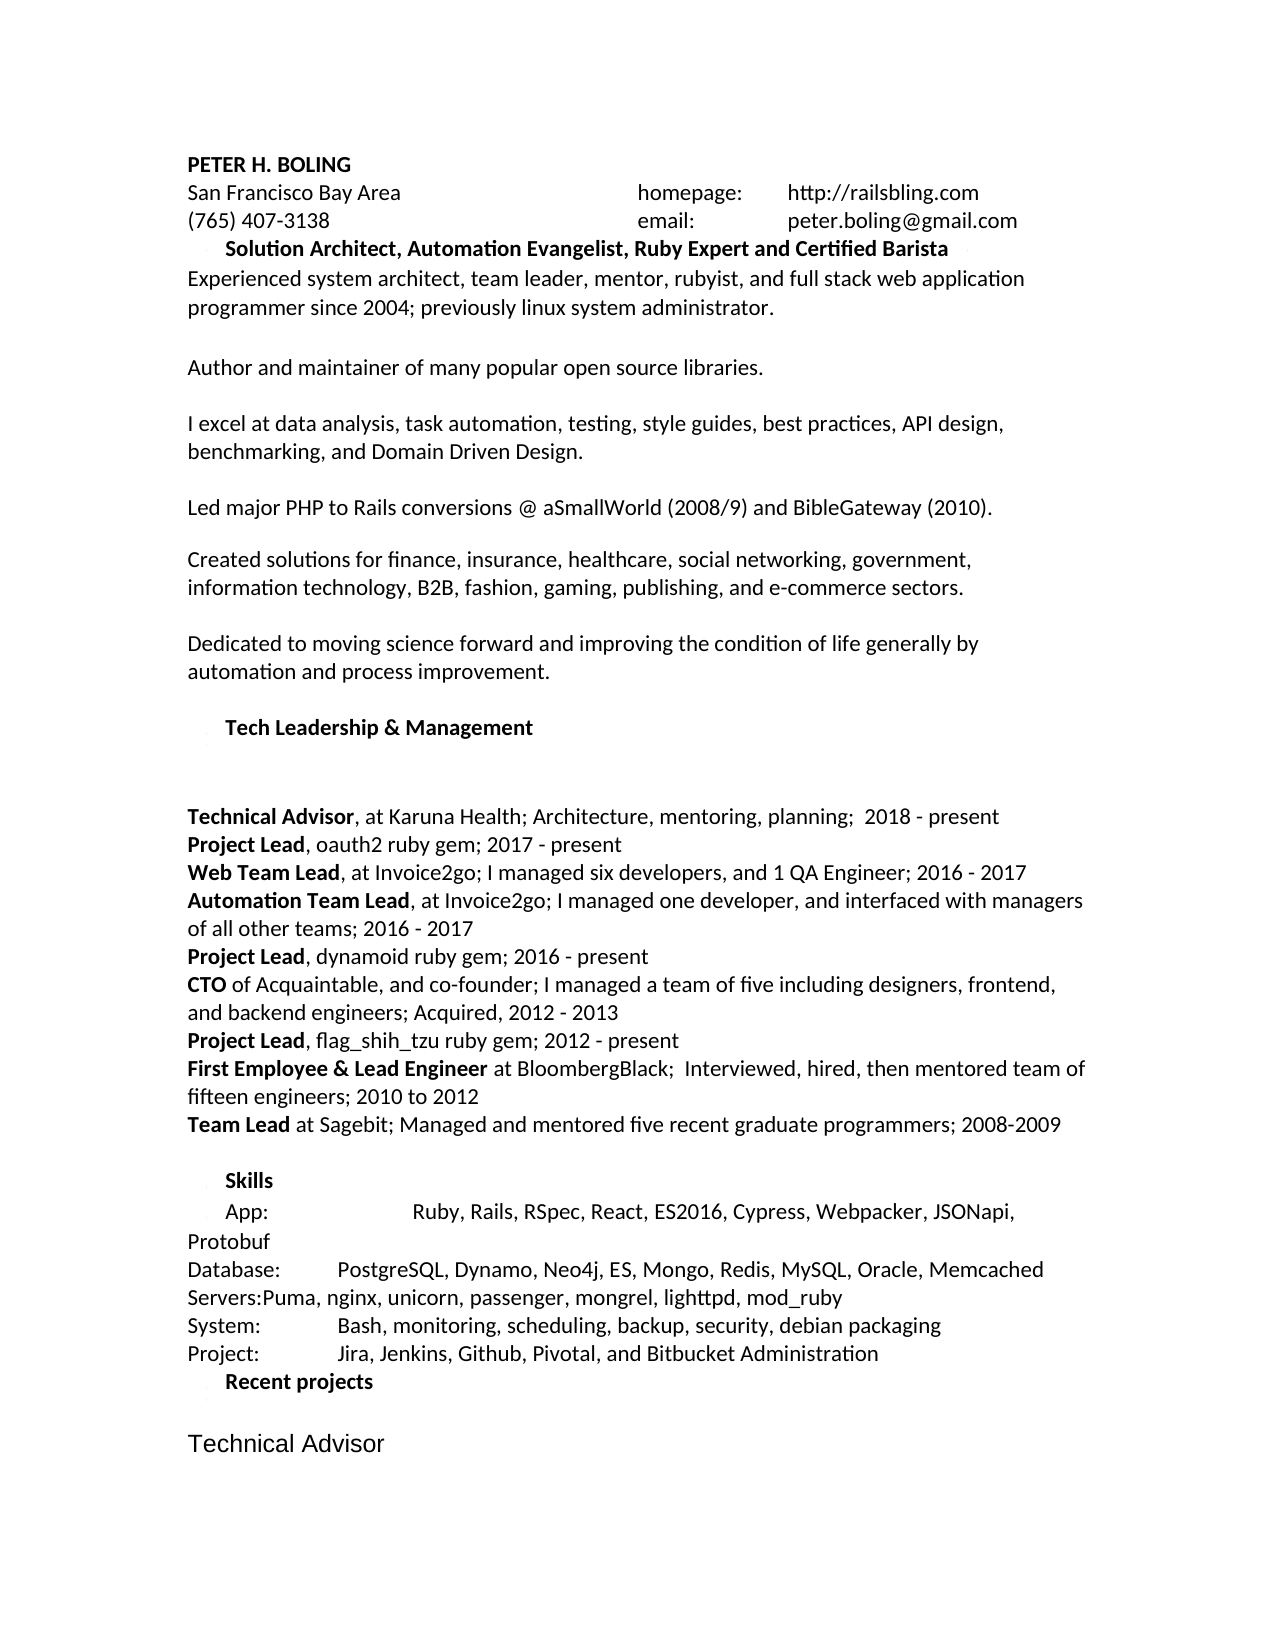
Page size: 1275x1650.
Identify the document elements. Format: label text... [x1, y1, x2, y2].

text Project Lead, flag_shih_tzu ruby gem; 2012 - present [187, 1026, 1087, 1054]
text CTO of Acquaintable, and co-founder; I managed a team of five including designers, frontend, and backend engineers; Acquired, 2012 - 2013 [187, 970, 1087, 1026]
text Led major PHP to Rails conversions @ aSmallWorld (2008/9) and BibleGateway (2010). [187, 493, 1087, 521]
text Servers: Puma, nginx, unicorn, passenger, mongrel, lighttpd, mod_ruby [187, 1283, 1087, 1311]
text I excel at data analysis, task automation, testing, style guides, best practices, API design, benchmarking, and Domain Driven Design. [187, 409, 1087, 465]
text Project Lead, dynamoid ruby gem; 2016 - present [187, 942, 1087, 970]
text Team Lead at Sagebit; Managed and mentored five recent graduate programmers; 2008-2009 [187, 1110, 1087, 1138]
subtitle Technical Advisor [187, 1428, 1087, 1457]
text San Francisco Bay Area homepage: http://railsbling.com [187, 178, 1087, 206]
text Automation Team Lead, at Invoice2go; I managed one developer, and interfaced with managers of all other teams; 2016 - 2017 [187, 886, 1087, 942]
text Solution Architect, Automation Evangelist, Ruby Expert and Certified BaristaExperienced system architect, team leader, mentor, rubyist, and full stack web application programmer since 2004; previously linux system administrator. [187, 234, 1087, 321]
text Recent projects [187, 1367, 1087, 1398]
text Technical Advisor, at Karuna Health; Architecture, mentoring, planning; 2018 - present [187, 802, 1087, 830]
text Web Team Lead, at Invoice2go; I managed six developers, and 1 QA Engineer; 2016 - 2017 [187, 858, 1087, 886]
text Tech Leadership & Management [187, 713, 1087, 743]
text Dedicated to moving science forward and improving the condition of life generally by automation and process improvement. [187, 629, 1087, 685]
text System: Bash, monitoring, scheduling, backup, security, debian packaging [187, 1311, 1087, 1339]
text Project: Jira, Jenkins, Github, Pivotal, and Bitbucket Administration [187, 1339, 1087, 1367]
text Database: PostgreSQL, Dynamo, Neo4j, ES, Mongo, Redis, MySQL, Oracle, Memcached [187, 1255, 1087, 1283]
text App: Ruby, Rails, RSpec, React, ES2016, Cypress, Webpacker, JSONapi, Protobuf [187, 1197, 1087, 1255]
text (765) 407-3138 email: peter.boling@gmail.com [187, 206, 1087, 234]
text Created solutions for finance, insurance, healthcare, social networking, government, information technology, B2B, fashion, gaming, publishing, and e-commerce sectors. [187, 545, 1087, 601]
text Project Lead, oauth2 ruby gem; 2017 - present [187, 830, 1087, 858]
text PETER H. BOLING [187, 150, 1087, 178]
text Skills [187, 1166, 1087, 1197]
text First Employee & Lead Engineer at BloombergBlack; Interviewed, hired, then mentored team of fifteen engineers; 2010 to 2012 [187, 1054, 1087, 1110]
text Author and maintainer of many popular open source libraries. [187, 353, 1087, 381]
